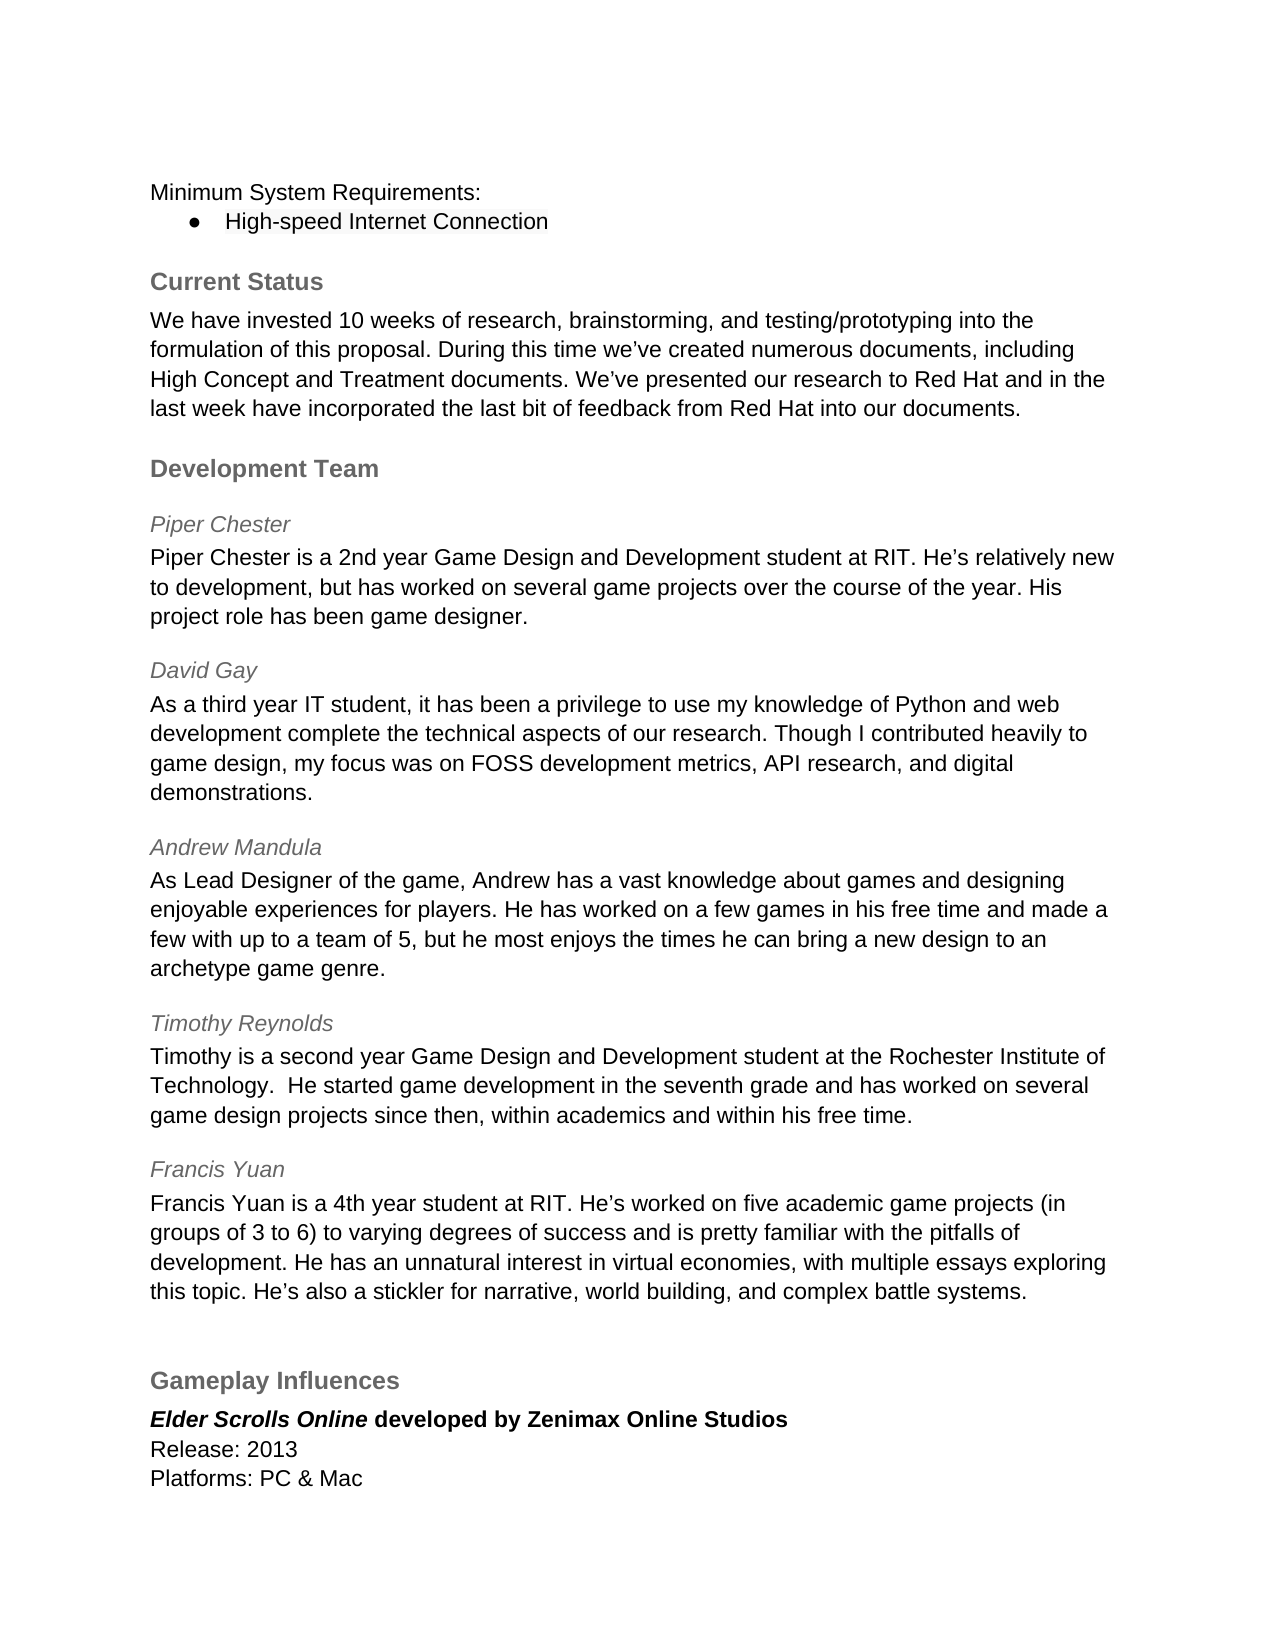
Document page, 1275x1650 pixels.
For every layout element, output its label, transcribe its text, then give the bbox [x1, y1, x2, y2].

text Elder Scrolls Online developed by Zenimax Online Studios [150, 1407, 1125, 1432]
text Timothy is a second year Game Design and Development student at the Rochester Institute of Technology. He started game development in the seventh grade and has worked on several game design projects since then, within academics and within his free time. [150, 1044, 1125, 1128]
text Minimum System Requirements: [150, 179, 1125, 205]
text Francis Yuan is a 4th year student at RIT. He’s worked on five academic game projects (in groups of 3 to 6) to varying degrees of success and is pretty familiar with the pitfalls of development. He has an unnatural interest in virtual economies, with multiple essays exploring this topic. He’s also a stickler for narrative, world building, and complex battle systems. [150, 1190, 1125, 1304]
text Release: 2013 [150, 1436, 1125, 1462]
text We have invested 10 weeks of research, brainstorming, and testing/prototyping into the formulation of this proposal. During this time we’ve created numerous documents, including High Concept and Treatment documents. We’ve presented our research to Red Hat and in the last week have incorporated the last bit of feedback from Red Hat into our documents. [150, 308, 1125, 421]
text As Lead Designer of the game, Andrew has a vast knowledge about games and designing enjoyable experiences for players. He has worked on a few games in his free time and made a few with up to a team of 5, but he most enjoys the times he can bring a new design to an archetype game genre. [150, 868, 1125, 981]
list High-speed Internet Connection [187, 209, 1125, 234]
text Platforms: PC & Mac [150, 1466, 1125, 1491]
subtitle Gameplay Influences [150, 1366, 1125, 1394]
subtitle Andrew Mandula [150, 834, 1125, 860]
text Piper Chester is a 2nd year Game Design and Development student at RIT. He’s relatively new to development, but has worked on several game projects over the course of the year. His project role has been game designer. [150, 545, 1125, 629]
subtitle Francis Yuan [150, 1157, 1125, 1182]
subtitle Development Team [150, 454, 1125, 482]
text As a third year IT student, it has been a privilege to use my knowledge of Python and web development complete the technical aspects of our research. Though I contributed heavily to game design, my focus was on FOSS development metrics, API research, and digital demonstrations. [150, 692, 1125, 805]
subtitle Piper Chester [150, 511, 1125, 537]
subtitle Current Status [150, 267, 1125, 295]
subtitle David Gay [150, 658, 1125, 684]
subtitle Timothy Reynolds [150, 1010, 1125, 1036]
